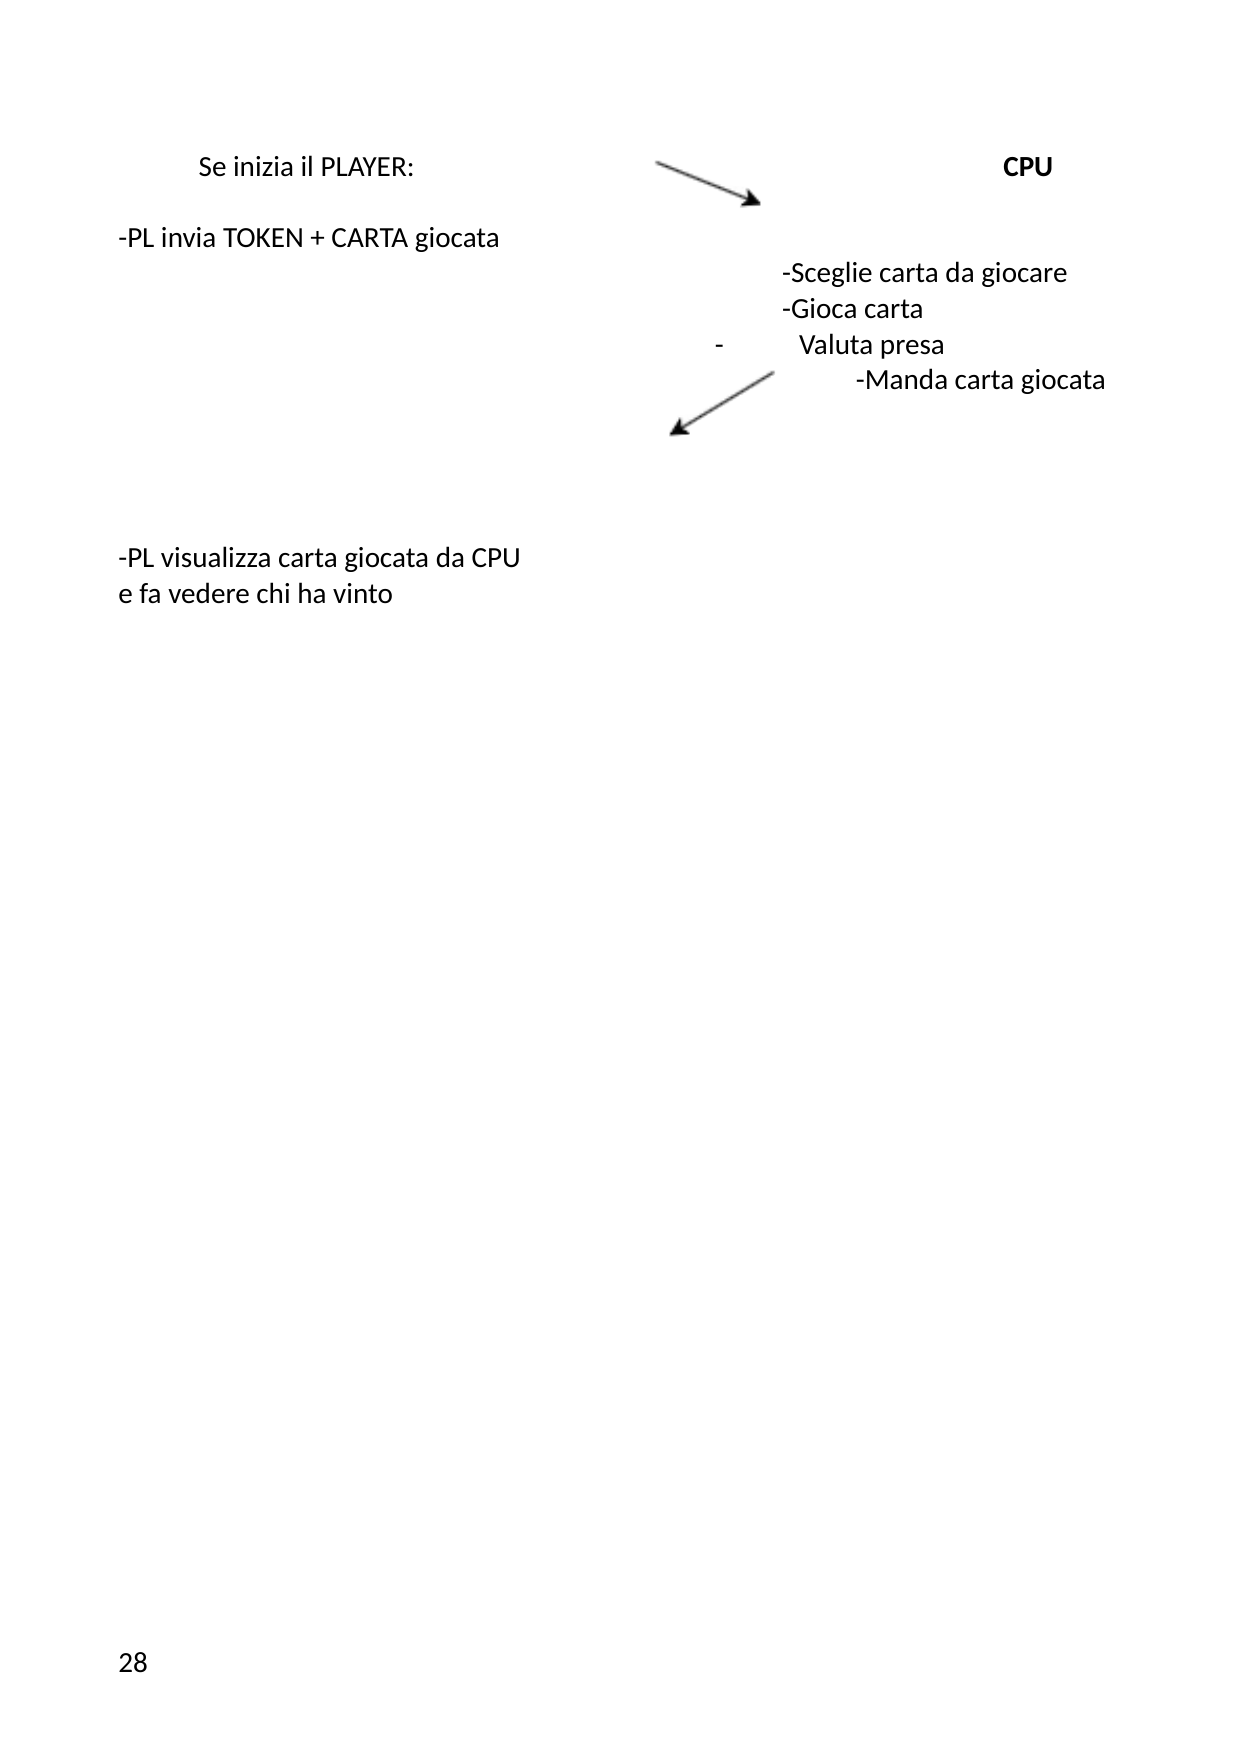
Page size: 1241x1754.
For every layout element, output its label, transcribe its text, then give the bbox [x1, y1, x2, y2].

text e fa vedere chi ha vinto [118, 575, 1122, 611]
text -Manda carta giocata [118, 361, 1122, 433]
text -PL invia TOKEN + CARTA giocata [118, 219, 1122, 254]
text -Valuta presa [118, 326, 1122, 361]
text Se inizia il PLAYER: CPU [118, 148, 1122, 183]
text -Sceglie carta da giocare [118, 254, 1122, 290]
text -Gioca carta [118, 290, 1122, 326]
text -PL visualizza carta giocata da CPU [118, 539, 1122, 575]
picture [669, 370, 776, 437]
picture [654, 160, 761, 209]
